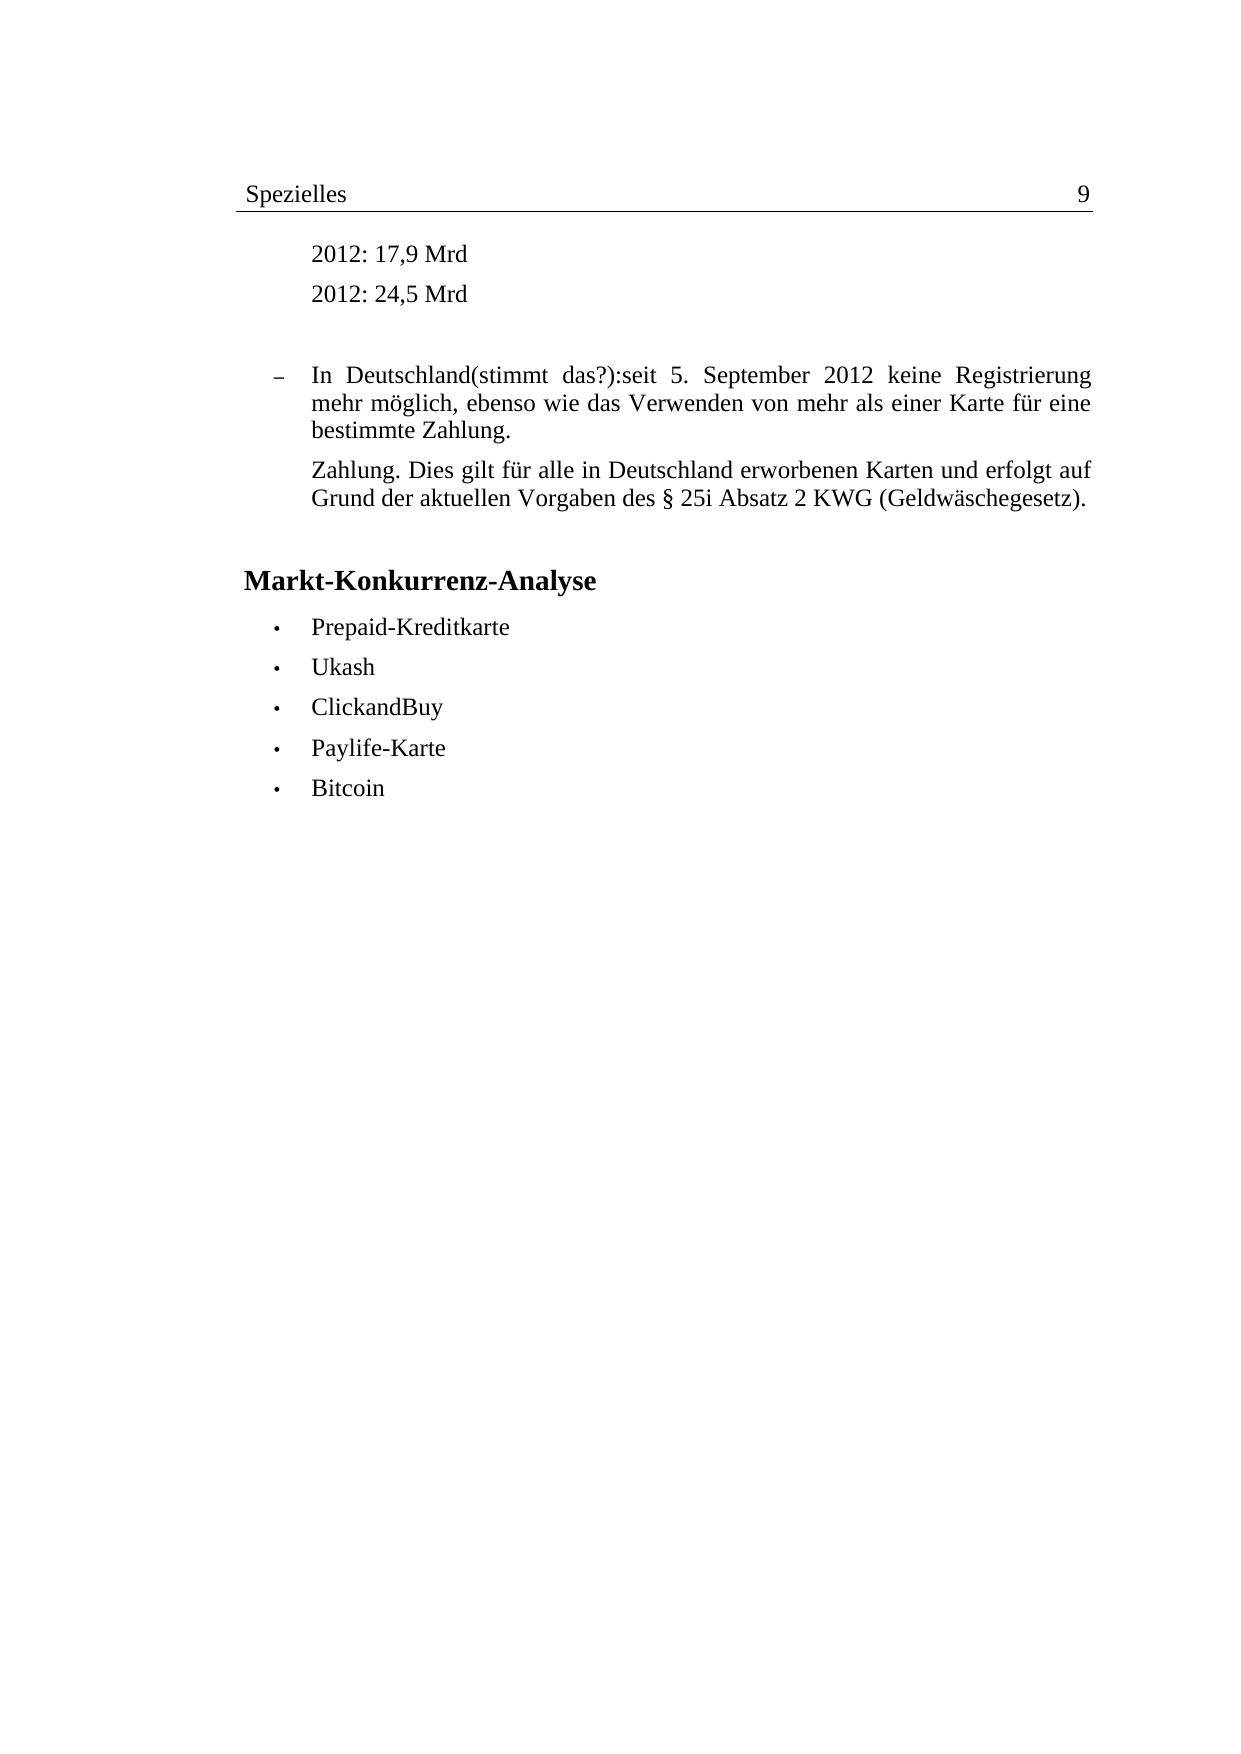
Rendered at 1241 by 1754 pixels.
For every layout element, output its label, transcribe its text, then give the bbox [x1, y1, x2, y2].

list Paylife-Karte [274, 734, 1093, 761]
list Bitcoin [274, 774, 1093, 802]
list Prepaid-Kreditkarte [274, 613, 1093, 641]
list ClickandBuy [274, 693, 1093, 721]
subtitle Markt-Konkurrenz-Analyse [236, 565, 1093, 597]
list Ukash [274, 653, 1093, 681]
list 2012: 24,5 Mrd [274, 281, 1093, 308]
list In Deutschland(stimmt das?):seit 5. September 2012 keine Registrierung mehr möglich, ebenso wie das Verwenden von mehr als einer Karte für eine bestimmte Zahlung. [274, 361, 1093, 444]
list 2012: 17,9 Mrd [274, 240, 1093, 268]
list Zahlung. Dies gilt für alle in Deutschland erworbenen Karten und erfolgt auf Grund der aktuellen Vorgaben des § 25i Absatz 2 KWG (Geldwäschegesetz). [274, 457, 1093, 512]
